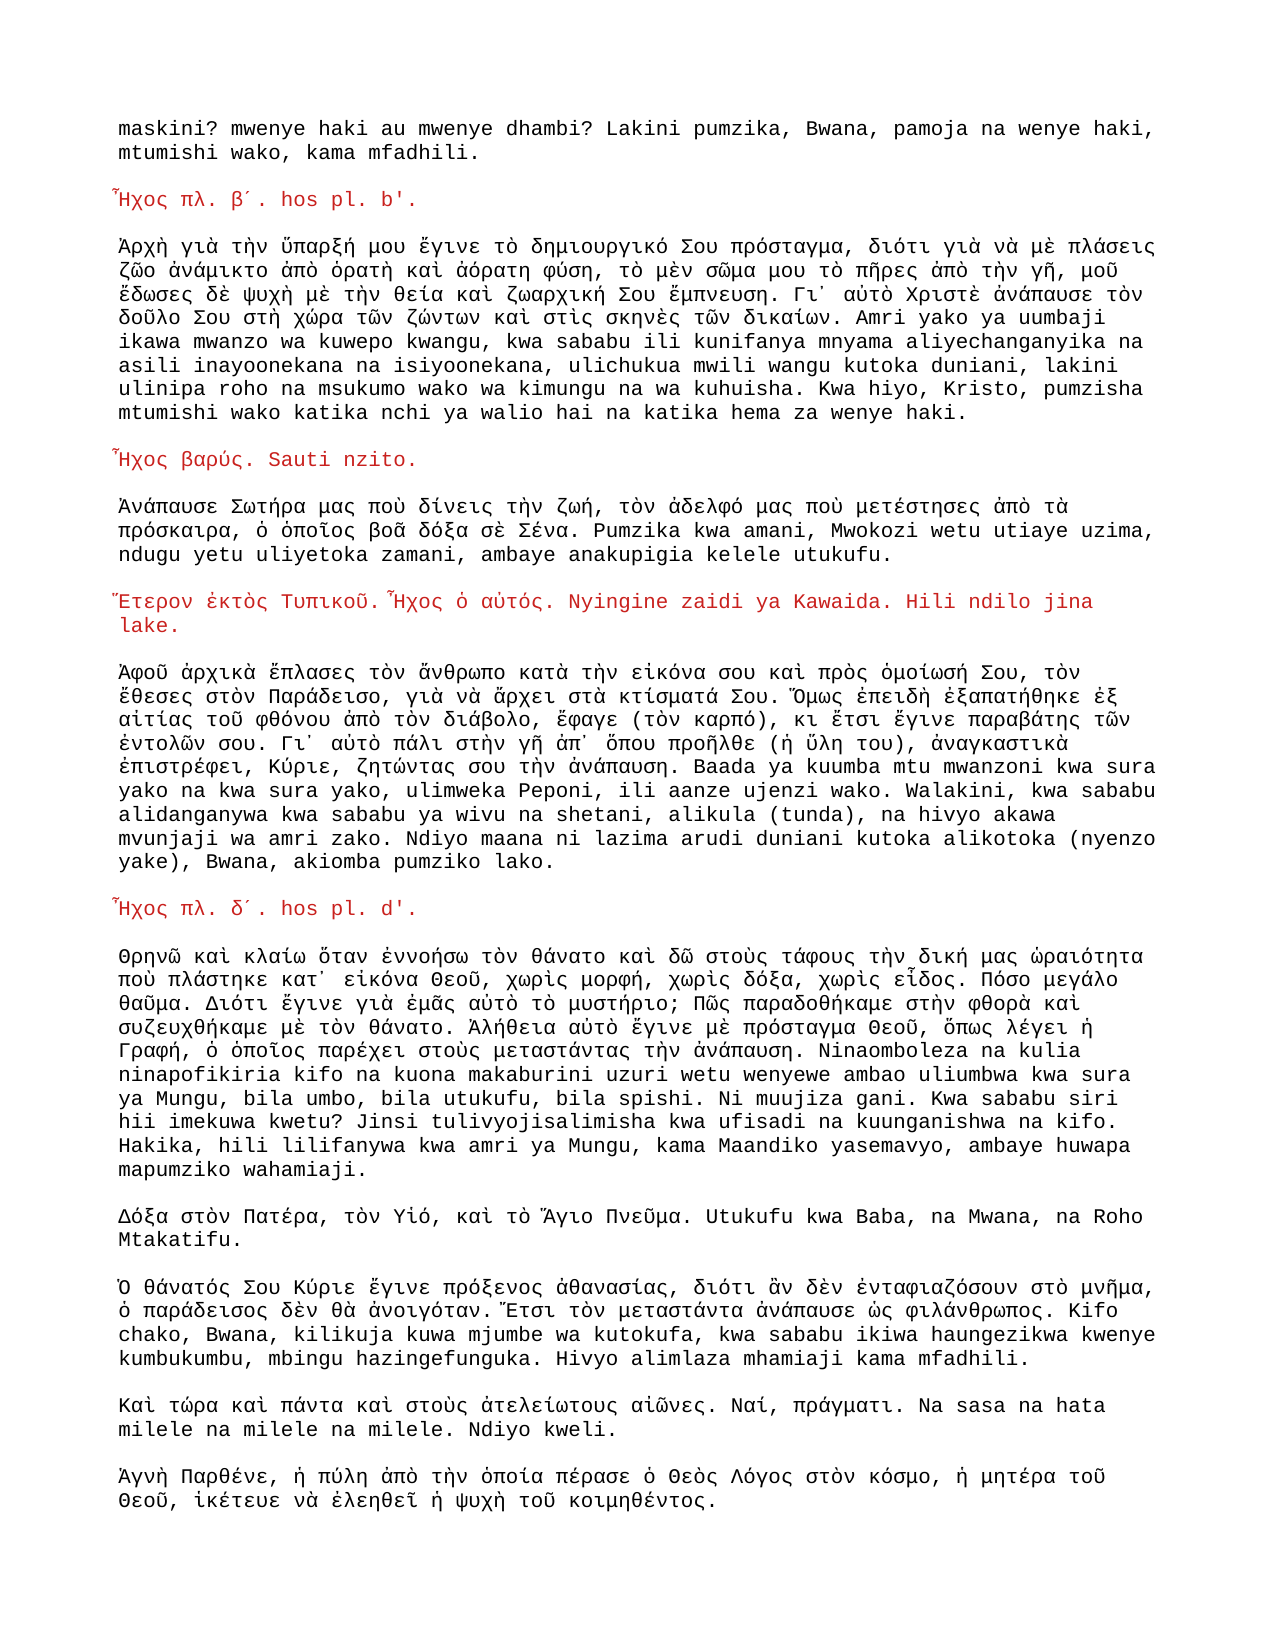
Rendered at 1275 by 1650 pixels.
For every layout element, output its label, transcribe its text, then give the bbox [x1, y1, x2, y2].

text Ὁ θάνατός Σου Κύριε ἔγινε πρόξενος ἀθανασίας, διότι ἂν δὲν ἐνταφιαζόσουν στὸ μνῆμα, ὁ παράδεισος δὲν θὰ ἀνοιγόταν. Ἔτσι τὸν μεταστάντα ἀνάπαυσε ὡς φιλάνθρωπος. Kifo chako, Bwana, kilikuja kuwa mjumbe wa kutokufa, kwa sababu ikiwa haungezikwa kwenye kumbukumbu, mbingu hazingefunguka. Hivyo alimlaza mhamiaji kama mfadhili. [118, 1277, 1157, 1371]
text Ἀνάπαυσε Σωτήρα μας ποὺ δίνεις τὴν ζωή, τὸν ἀδελφό μας ποὺ μετέστησες ἀπὸ τὰ πρόσκαιρα, ὁ ὁποῖος βοᾶ δόξα σὲ Σένα. Pumzika kwa amani, Mwokozi wetu utiaye uzima, ndugu yetu uliyetoka zamani, ambaye anakupigia kelele utukufu. [118, 496, 1157, 567]
text Ἀφοῦ ἀρχικὰ ἔπλασες τὸν ἄνθρωπο κατὰ τὴν εἰκόνα σου καὶ πρὸς ὁμοίωσή Σου, τὸν ἔθεσες στὸν Παράδεισο, γιὰ νὰ ἄρχει στὰ κτίσματά Σου. Ὅμως ἐπειδὴ ἐξαπατήθηκε ἐξ αἰτίας τοῦ φθόνου ἀπὸ τὸν διάβολο, ἔφαγε (τὸν καρπό), κι ἔτσι ἔγινε παραβάτης τῶν ἐντολῶν σου. Γι᾿ αὐτὸ πάλι στὴν γῆ ἀπ᾿ ὅπου προῆλθε (ἡ ὕλη του), ἀναγκαστικὰ ἐπιστρέφει, Κύριε, ζητώντας σου τὴν ἀνάπαυση. Baada ya kuumba mtu mwanzoni kwa sura yako na kwa sura yako, ulimweka Peponi, ili aanze ujenzi wako. Walakini, kwa sababu alidanganywa kwa sababu ya wivu na shetani, alikula (tunda), na hivyo akawa mvunjaji wa amri zako. Ndiyo maana ni lazima arudi duniani kutoka alikotoka (nyenzo yake), Bwana, akiomba pumziko lako. [118, 662, 1157, 875]
text Ἦχος πλ. δ´. hos pl. d'. [118, 898, 1157, 922]
text maskini? mwenye haki au mwenye dhambi? Lakini pumzika, Bwana, pamoja na wenye haki, mtumishi wako, kama mfadhili. [118, 118, 1157, 165]
text Δόξα στὸν Πατέρα, τὸν Υἱό, καὶ τὸ Ἅγιο Πνεῦμα. Utukufu kwa Baba, na Mwana, na Roho Mtakatifu. [118, 1206, 1157, 1253]
text Θρηνῶ καὶ κλαίω ὅταν ἐννοήσω τὸν θάνατο καὶ δῶ στοὺς τάφους τὴν δική μας ὡραιότητα ποὺ πλάστηκε κατ᾿ εἰκόνα Θεοῦ, χωρὶς μορφή, χωρὶς δόξα, χωρὶς εἶδος. Πόσο μεγάλο θαῦμα. Διότι ἔγινε γιὰ ἐμᾶς αὐτὸ τὸ μυστήριο; Πῶς παραδοθήκαμε στὴν φθορὰ καὶ συζευχθήκαμε μὲ τὸν θάνατο. Ἀλήθεια αὐτὸ ἔγινε μὲ πρόσταγμα Θεοῦ, ὅπως λέγει ἡ Γραφή, ὁ ὁποῖος παρέχει στοὺς μεταστάντας τὴν ἀνάπαυση. Ninaomboleza na kulia ninapofikiria kifo na kuona makaburini uzuri wetu wenyewe ambao uliumbwa kwa sura ya Mungu, bila umbo, bila utukufu, bila spishi. Ni muujiza gani. Kwa sababu siri hii imekuwa kwetu? Jinsi tulivyojisalimisha kwa ufisadi na kuunganishwa na kifo. Hakika, hili lilifanywa kwa amri ya Mungu, kama Maandiko yasemavyo, ambaye huwapa mapumziko wahamiaji. [118, 946, 1157, 1182]
text Ἦχος βαρύς. Sauti nzito. [118, 449, 1157, 473]
text Ἀρχὴ γιὰ τὴν ὕπαρξή μου ἔγινε τὸ δημιουργικό Σου πρόσταγμα, διότι γιὰ νὰ μὲ πλάσεις ζῶο ἀνάμικτο ἀπὸ ὁρατὴ καὶ ἀόρατη φύση, τὸ μὲν σῶμα μου τὸ πῆρες ἀπὸ τὴν γῆ, μοῦ ἔδωσες δὲ ψυχὴ μὲ τὴν θεία καὶ ζωαρχική Σου ἔμπνευση. Γι᾿ αὐτὸ Χριστὲ ἀνάπαυσε τὸν δοῦλο Σου στὴ χώρα τῶν ζώντων καὶ στὶς σκηνὲς τῶν δικαίων. Amri yako ya uumbaji ikawa mwanzo wa kuwepo kwangu, kwa sababu ili kunifanya mnyama aliyechanganyika na asili inayoonekana na isiyoonekana, ulichukua mwili wangu kutoka duniani, lakini ulinipa roho na msukumo wako wa kimungu na wa kuhuisha. Kwa hiyo, Kristo, pumzisha mtumishi wako katika nchi ya walio hai na katika hema za wenye haki. [118, 236, 1157, 426]
text Ἕτερον ἐκτὸς Τυπικοῦ. Ἦχος ὁ αὐτός. Nyingine zaidi ya Kawaida. Hili ndilo jina lake. [118, 591, 1157, 638]
text Ἦχος πλ. β´. hos pl. b'. [118, 189, 1157, 213]
text Ἁγνὴ Παρθένε, ἡ πύλη ἀπὸ τὴν ὁποία πέρασε ὁ Θεὸς Λόγος στὸν κόσμο, ἡ μητέρα τοῦ Θεοῦ, ἱκέτευε νὰ ἐλεηθεῖ ἡ ψυχὴ τοῦ κοιμηθέντος. [118, 1466, 1157, 1513]
text Καὶ τώρα καὶ πάντα καὶ στοὺς ἀτελείωτους αἰῶνες. Ναί, πράγματι. Na sasa na hata milele na milele na milele. Ndiyo kweli. [118, 1395, 1157, 1442]
